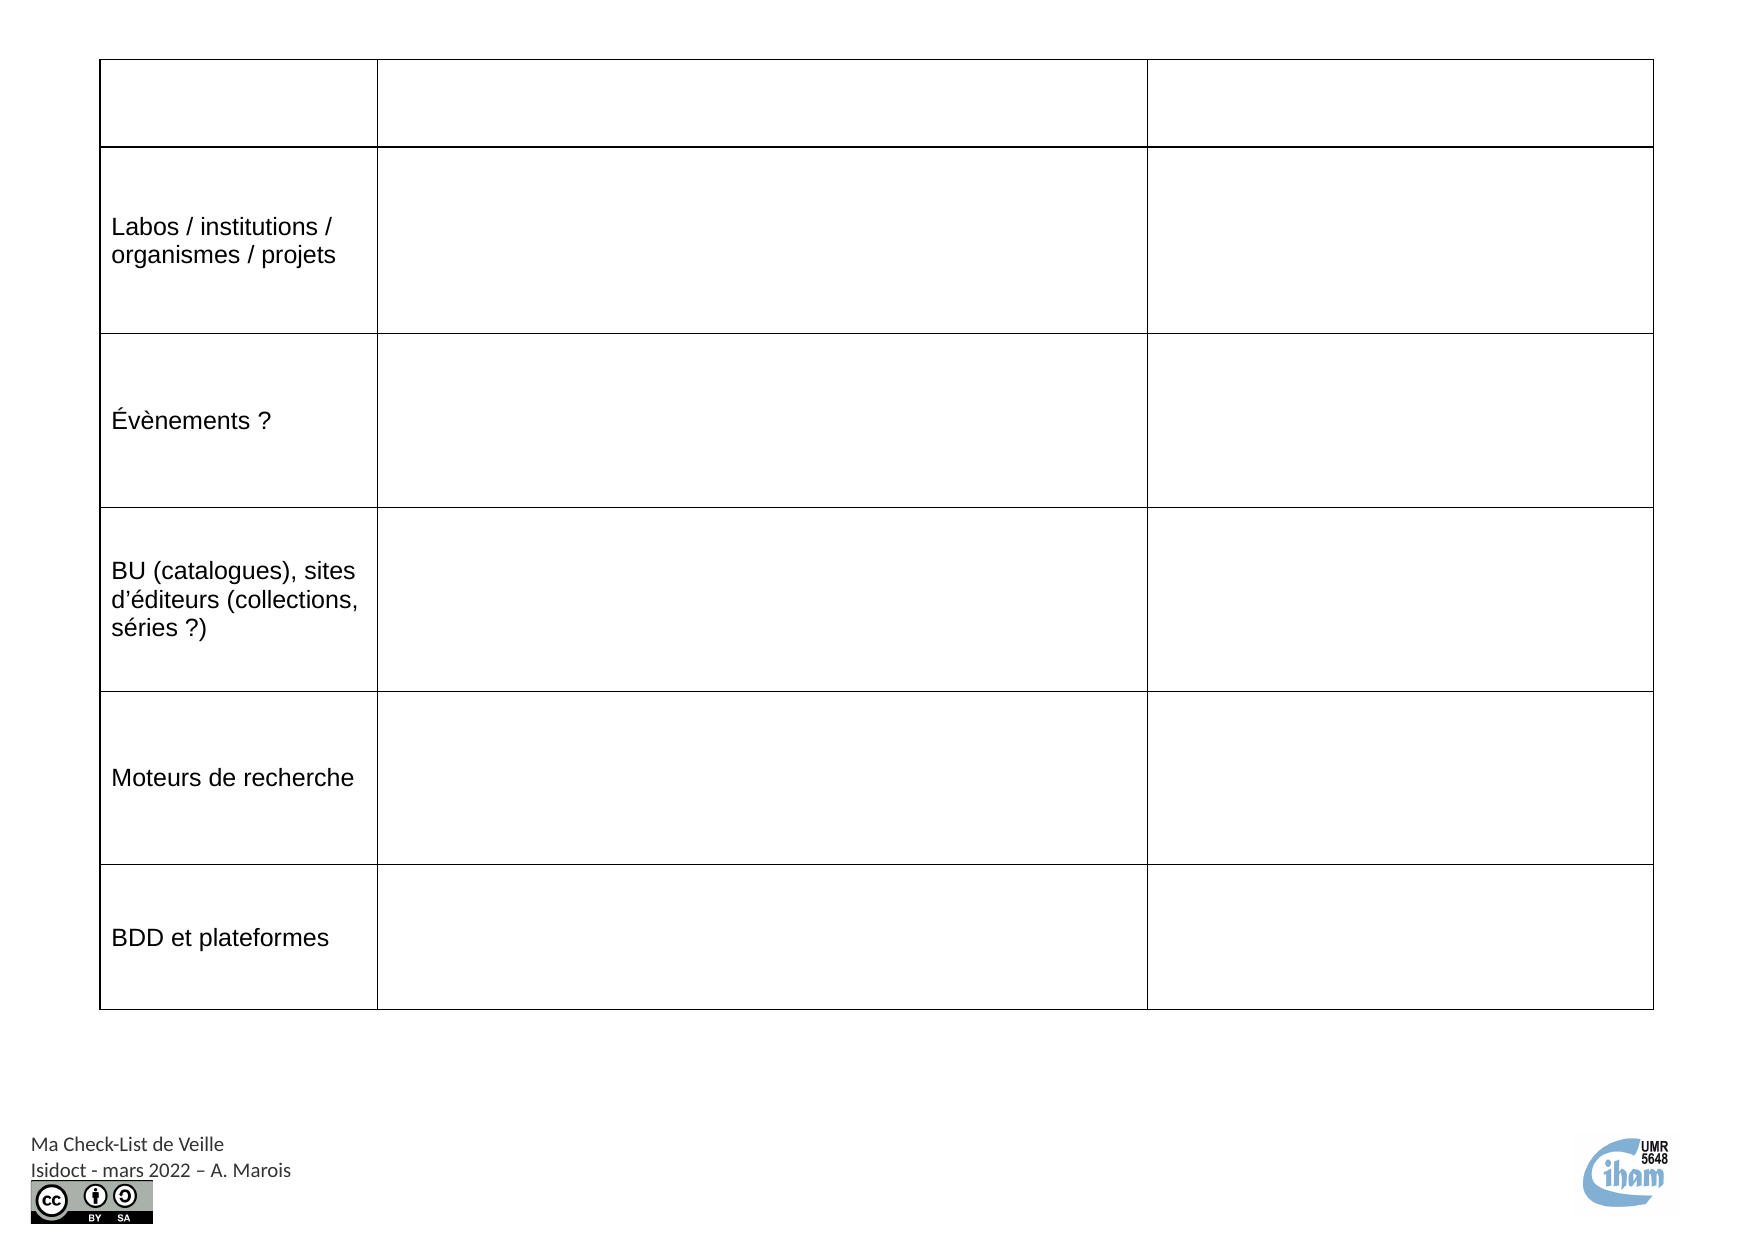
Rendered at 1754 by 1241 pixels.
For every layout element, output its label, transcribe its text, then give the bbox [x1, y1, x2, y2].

table_cell [101, 60, 377, 146]
table_cell [1148, 865, 1653, 1009]
table_cell BU (catalogues), sites d’éditeurs (collections, séries ?) [101, 508, 377, 691]
table_cell Labos / institutions / organismes / projets [101, 148, 377, 333]
table_cell [378, 148, 1147, 333]
picture [1571, 1132, 1680, 1214]
table_cell [1148, 60, 1653, 146]
table_cell [378, 508, 1147, 691]
table_cell Moteurs de recherche [101, 692, 377, 864]
table_cell [1148, 148, 1653, 333]
table_cell [1148, 334, 1653, 507]
table_cell Évènements ? [101, 334, 377, 507]
table_cell [378, 692, 1147, 864]
picture [30, 1180, 153, 1224]
table_cell [378, 865, 1147, 1009]
table_cell [1148, 508, 1653, 691]
table_cell [378, 60, 1147, 146]
table_cell [378, 334, 1147, 507]
table_cell [1148, 692, 1653, 864]
table_cell BDD et plateformes [101, 865, 377, 1009]
